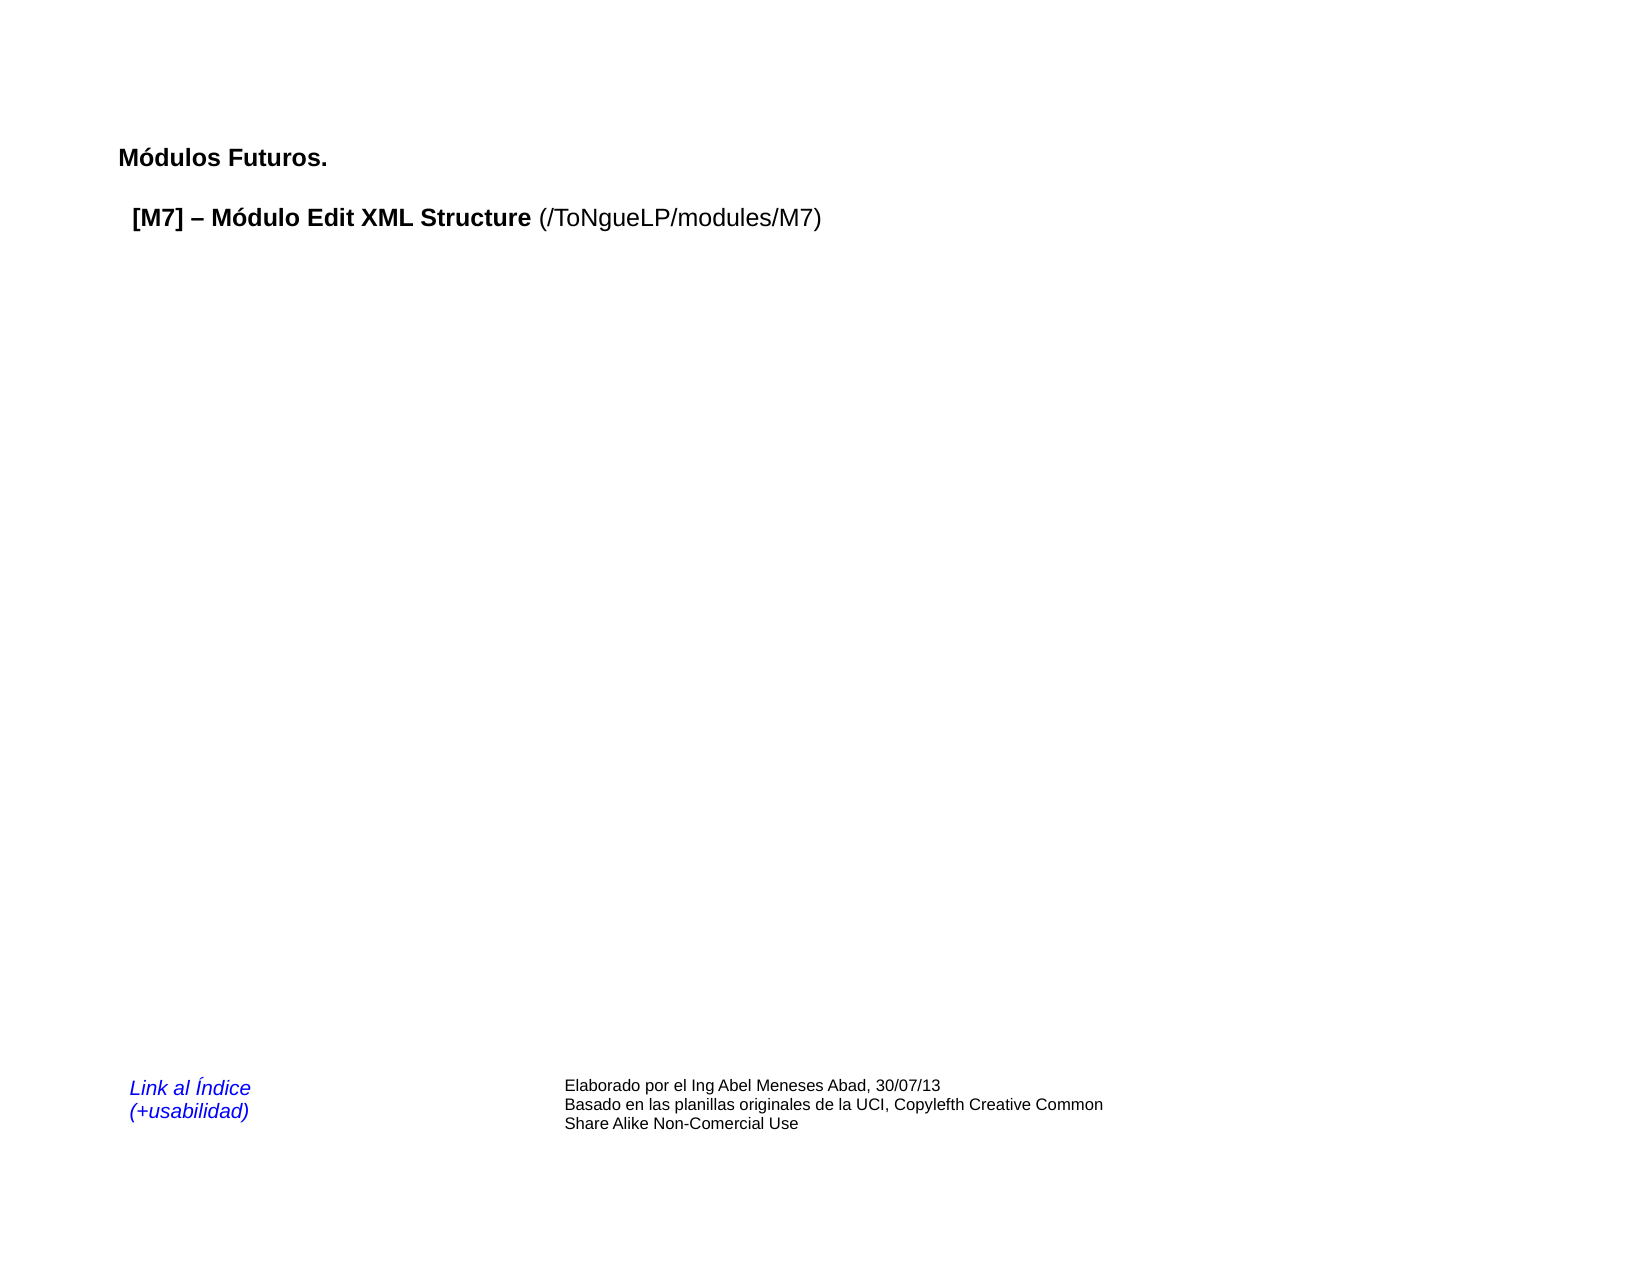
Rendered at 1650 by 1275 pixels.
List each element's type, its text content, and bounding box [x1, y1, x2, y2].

subtitle Módulos Futuros. [118, 143, 1532, 172]
subtitle [M7] – Módulo Edit XML Structure (/ToNgueLP/modules/M7) [118, 203, 1532, 232]
